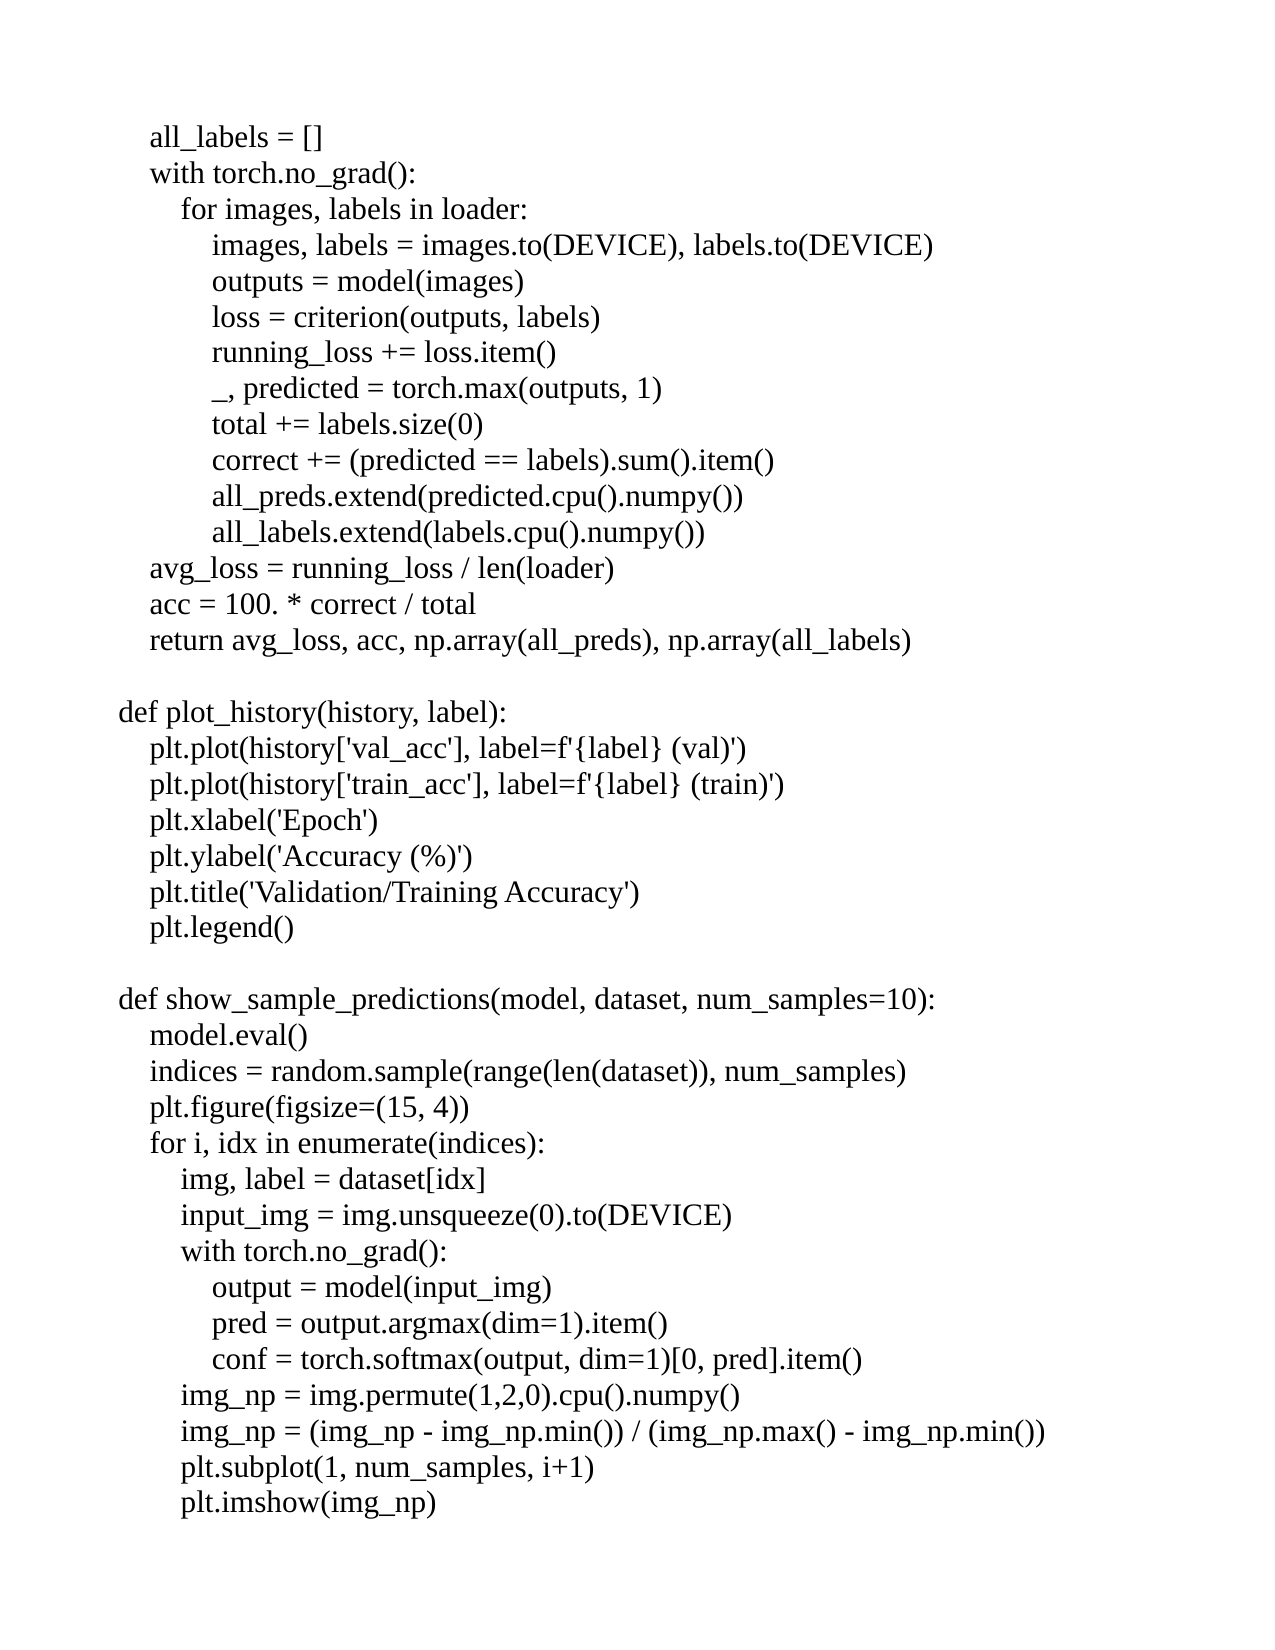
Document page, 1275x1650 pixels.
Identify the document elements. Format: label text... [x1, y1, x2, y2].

text all_preds.extend(predicted.cpu().numpy()) [118, 477, 1157, 513]
text def plot_history(history, label): [118, 693, 1157, 729]
text img, label = dataset[idx] [118, 1160, 1157, 1196]
text outputs = model(images) [118, 262, 1157, 298]
text loss = criterion(outputs, labels) [118, 298, 1157, 334]
text img_np = (img_np - img_np.min()) / (img_np.max() - img_np.min()) [118, 1412, 1157, 1448]
text all_labels = [] [118, 118, 1157, 154]
text running_loss += loss.item() [118, 334, 1157, 370]
text model.eval() [118, 1017, 1157, 1052]
text plt.ylabel('Accuracy (%)') [118, 837, 1157, 873]
text with torch.no_grad(): [118, 1232, 1157, 1268]
text plt.figure(figsize=(15, 4)) [118, 1088, 1157, 1124]
text plt.title('Validation/Training Accuracy') [118, 873, 1157, 909]
text avg_loss = running_loss / len(loader) [118, 549, 1157, 585]
text with torch.no_grad(): [118, 154, 1157, 190]
text all_labels.extend(labels.cpu().numpy()) [118, 513, 1157, 549]
text for i, idx in enumerate(indices): [118, 1124, 1157, 1160]
text images, labels = images.to(DEVICE), labels.to(DEVICE) [118, 226, 1157, 262]
text def show_sample_predictions(model, dataset, num_samples=10): [118, 981, 1157, 1017]
text plt.imshow(img_np) [118, 1484, 1157, 1520]
text plt.plot(history['val_acc'], label=f'{label} (val)') [118, 729, 1157, 765]
text indices = random.sample(range(len(dataset)), num_samples) [118, 1052, 1157, 1088]
text plt.plot(history['train_acc'], label=f'{label} (train)') [118, 765, 1157, 801]
text return avg_loss, acc, np.array(all_preds), np.array(all_labels) [118, 621, 1157, 657]
text plt.xlabel('Epoch') [118, 801, 1157, 837]
text correct += (predicted == labels).sum().item() [118, 442, 1157, 477]
text plt.legend() [118, 909, 1157, 945]
text plt.subplot(1, num_samples, i+1) [118, 1448, 1157, 1484]
text total += labels.size(0) [118, 406, 1157, 442]
text conf = torch.softmax(output, dim=1)[0, pred].item() [118, 1340, 1157, 1376]
text acc = 100. * correct / total [118, 585, 1157, 621]
text output = model(input_img) [118, 1268, 1157, 1304]
text input_img = img.unsqueeze(0).to(DEVICE) [118, 1196, 1157, 1232]
text _, predicted = torch.max(outputs, 1) [118, 370, 1157, 406]
text img_np = img.permute(1,2,0).cpu().numpy() [118, 1376, 1157, 1412]
text for images, labels in loader: [118, 190, 1157, 226]
text pred = output.argmax(dim=1).item() [118, 1304, 1157, 1340]
